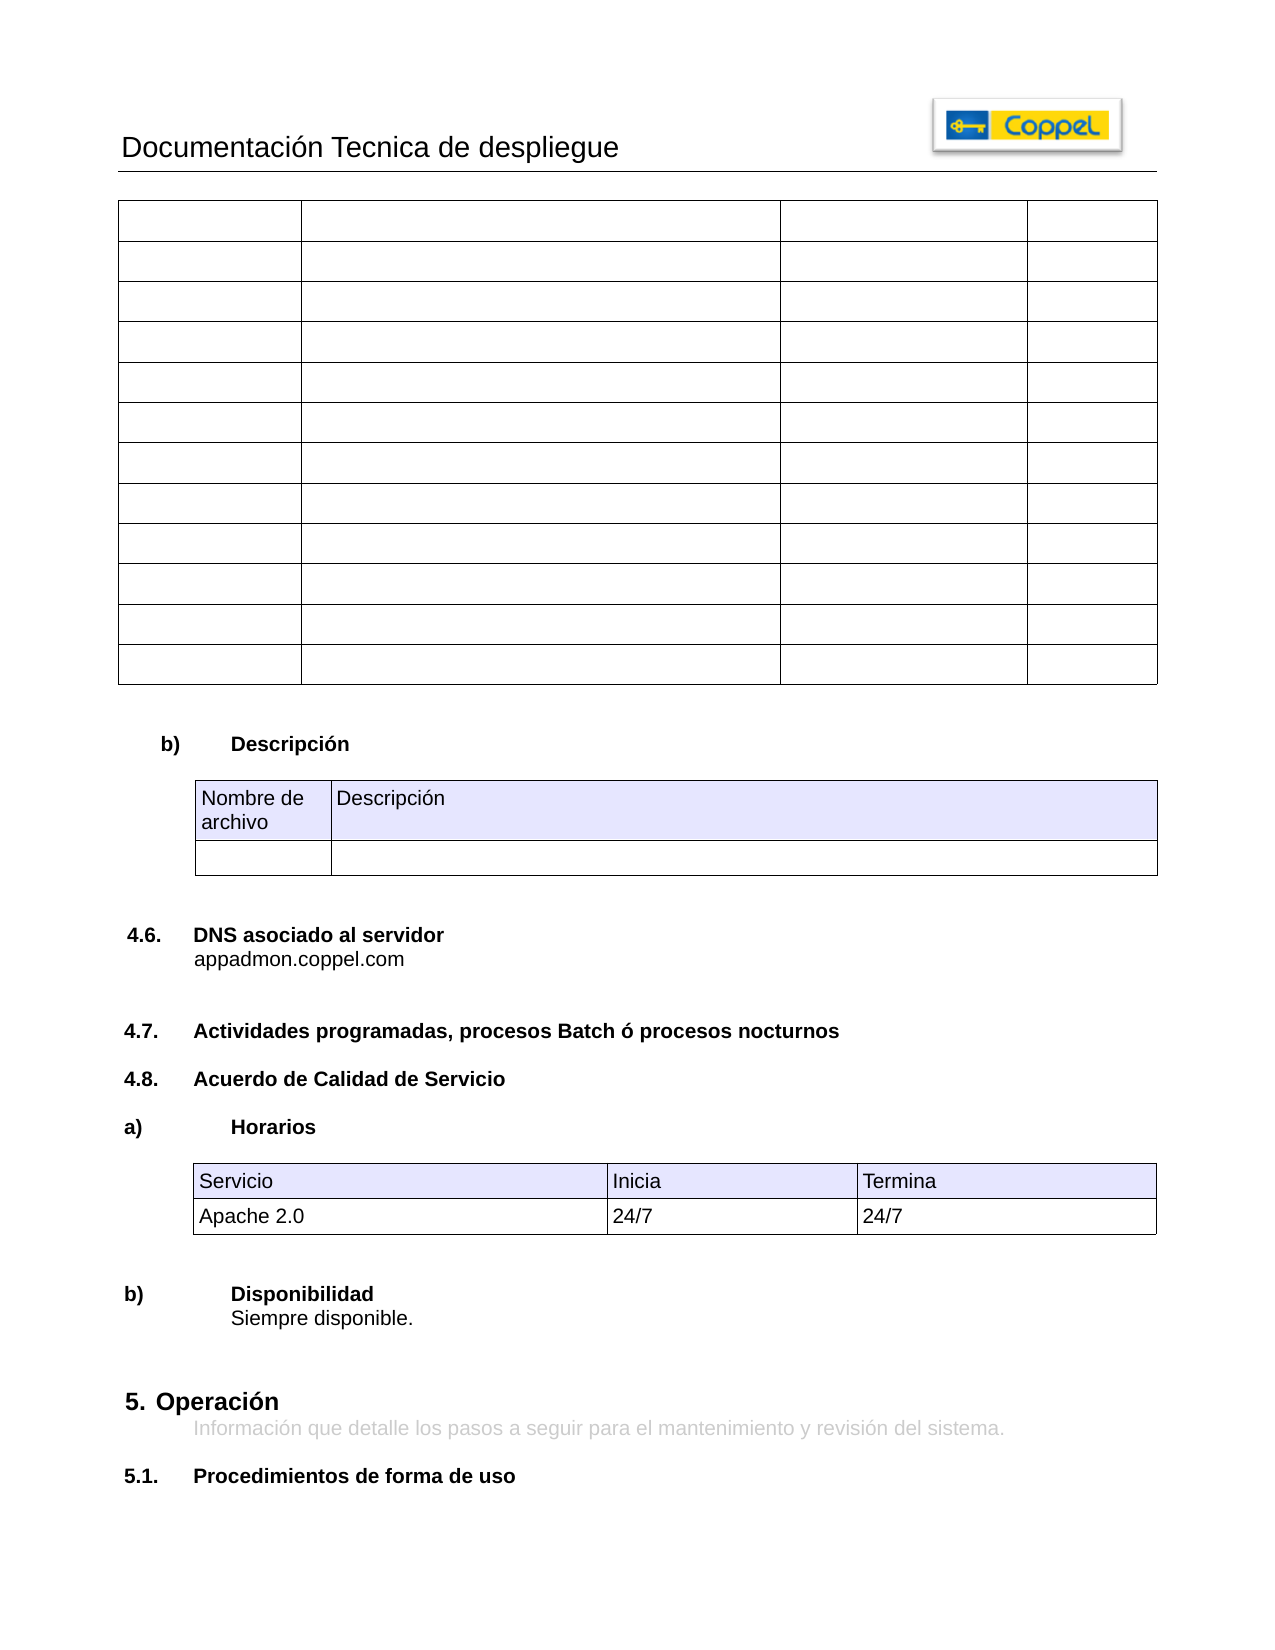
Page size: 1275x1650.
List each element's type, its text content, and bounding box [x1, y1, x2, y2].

table_cell [781, 403, 1027, 442]
table_header Nombre de archivo [196, 781, 331, 839]
table_cell [302, 524, 780, 563]
table_cell [302, 443, 780, 483]
table_cell [1028, 201, 1157, 241]
table_cell [781, 242, 1027, 281]
list Actividades programadas, procesos Batch ó procesos nocturnos [118, 1019, 1157, 1043]
table_cell [119, 363, 301, 402]
table_cell [302, 645, 780, 684]
table_cell [119, 605, 301, 644]
list Disponibilidad [118, 1282, 1157, 1306]
table_cell [119, 564, 301, 603]
table_cell [781, 524, 1027, 563]
list DNS asociado al servidor [121, 923, 1157, 947]
list Horarios [118, 1115, 1157, 1139]
table_cell [302, 322, 780, 362]
table_cell [1028, 524, 1157, 563]
table_cell [781, 484, 1027, 523]
table_cell [196, 841, 331, 875]
table_cell [119, 201, 301, 241]
table_cell [302, 605, 780, 644]
table_cell [302, 242, 780, 281]
table_cell [781, 564, 1027, 603]
table_cell [781, 282, 1027, 321]
picture [926, 94, 1129, 161]
table_cell [302, 564, 780, 603]
table_cell [119, 645, 301, 684]
table_cell [781, 645, 1027, 684]
table_cell [302, 484, 780, 523]
table_cell 24/7 [858, 1199, 1156, 1234]
table_cell 24/7 [608, 1199, 857, 1234]
table_cell [781, 322, 1027, 362]
list Información que detalle los pasos a seguir para el mantenimiento y revisión del sistema. [156, 1416, 1157, 1440]
list Acuerdo de Calidad de Servicio [118, 1067, 1157, 1091]
table_cell [119, 242, 301, 281]
table_cell [119, 282, 301, 321]
table_cell [781, 443, 1027, 483]
list Procedimientos de forma de uso [118, 1464, 1157, 1488]
table_header Inicia [608, 1164, 857, 1198]
table_cell [781, 363, 1027, 402]
table_header Descripción [332, 781, 1157, 839]
table_cell [119, 524, 301, 563]
list Siempre disponible. [193, 1306, 1157, 1330]
table_cell [119, 322, 301, 362]
table_cell [1028, 322, 1157, 362]
table_cell [1028, 403, 1157, 442]
text appadmon.coppel.com [121, 947, 1157, 971]
table_cell [1028, 605, 1157, 644]
table_cell [119, 443, 301, 483]
table_cell [1028, 645, 1157, 684]
table_cell [1028, 282, 1157, 321]
table_cell [781, 605, 1027, 644]
list Operación [118, 1387, 1157, 1416]
table_header Termina [858, 1164, 1156, 1198]
table_cell [1028, 564, 1157, 603]
table_cell [302, 282, 780, 321]
table_cell [119, 484, 301, 523]
table_cell [332, 841, 1157, 875]
table_cell [781, 201, 1027, 241]
table_cell Apache 2.0 [194, 1199, 607, 1234]
table_cell [119, 403, 301, 442]
table_cell [1028, 363, 1157, 402]
table_cell [302, 403, 780, 442]
table_cell [302, 363, 780, 402]
table_cell [1028, 484, 1157, 523]
table_header Servicio [194, 1164, 607, 1198]
table_cell [302, 201, 780, 241]
table_cell [1028, 242, 1157, 281]
table_cell [1028, 443, 1157, 483]
list Descripción [154, 732, 1157, 756]
